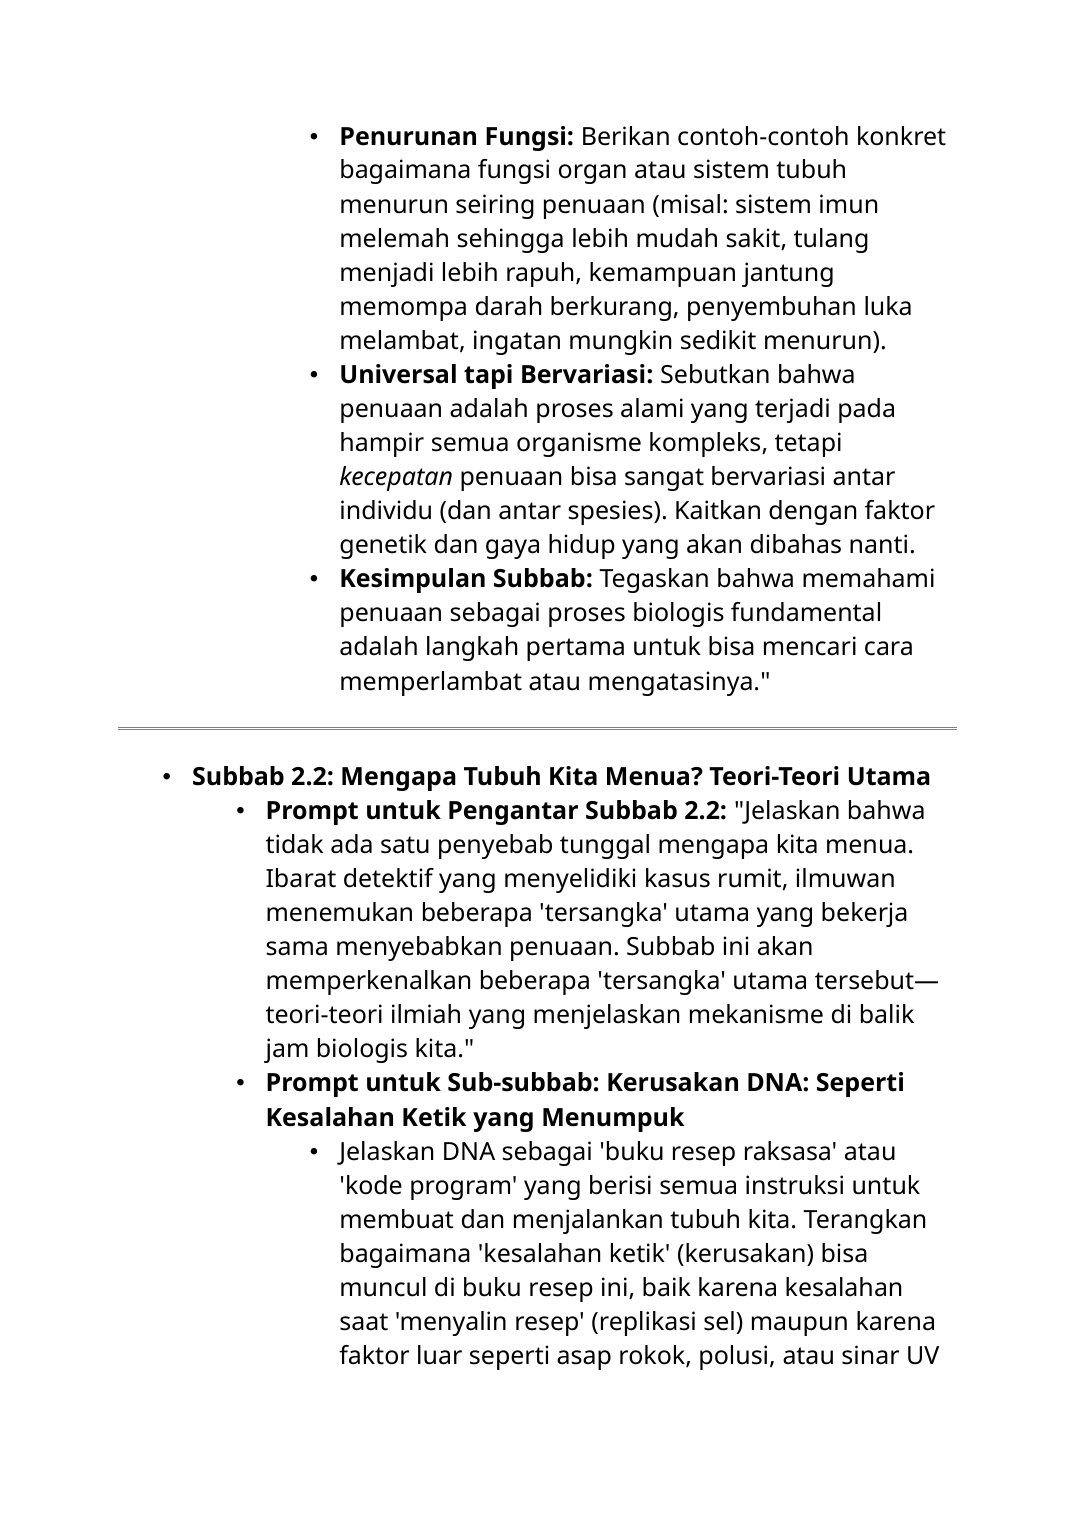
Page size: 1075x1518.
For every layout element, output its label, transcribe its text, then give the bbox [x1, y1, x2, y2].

list Penurunan Fungsi: Berikan contoh-contoh konkret bagaimana fungsi organ atau sistem tubuh menurun seiring penuaan (misal: sistem imun melemah sehingga lebih mudah sakit, tulang menjadi lebih rapuh, kemampuan jantung memompa darah berkurang, penyembuhan luka melambat, ingatan mungkin sedikit menurun). [309, 118, 957, 357]
list Jelaskan DNA sebagai 'buku resep raksasa' atau 'kode program' yang berisi semua instruksi untuk membuat dan menjalankan tubuh kita. Terangkan bagaimana 'kesalahan ketik' (kerusakan) bisa muncul di buku resep ini, baik karena kesalahan saat 'menyalin resep' (replikasi sel) maupun karena faktor luar seperti asap rokok, polusi, atau sinar UV [309, 1133, 957, 1372]
list Prompt untuk Sub-subbab: Kerusakan DNA: Seperti Kesalahan Ketik yang Menumpuk [236, 1065, 957, 1133]
list Prompt untuk Pengantar Subbab 2.2: "Jelaskan bahwa tidak ada satu penyebab tunggal mengapa kita menua. Ibarat detektif yang menyelidiki kasus rumit, ilmuwan menemukan beberapa 'tersangka' utama yang bekerja sama menyebabkan penuaan. Subbab ini akan memperkenalkan beberapa 'tersangka' utama tersebut—teori-teori ilmiah yang menjelaskan mekanisme di balik jam biologis kita." [236, 793, 957, 1065]
list Subbab 2.2: Mengapa Tubuh Kita Menua? Teori-Teori Utama [162, 758, 957, 793]
list Kesimpulan Subbab: Tegaskan bahwa memahami penuaan sebagai proses biologis fundamental adalah langkah pertama untuk bisa mencari cara memperlambat atau mengatasinya." [309, 561, 957, 697]
list Universal tapi Bervariasi: Sebutkan bahwa penuaan adalah proses alami yang terjadi pada hampir semua organisme kompleks, tetapi kecepatan penuaan bisa sangat bervariasi antar individu (dan antar spesies). Kaitkan dengan faktor genetik dan gaya hidup yang akan dibahas nanti. [309, 357, 957, 561]
